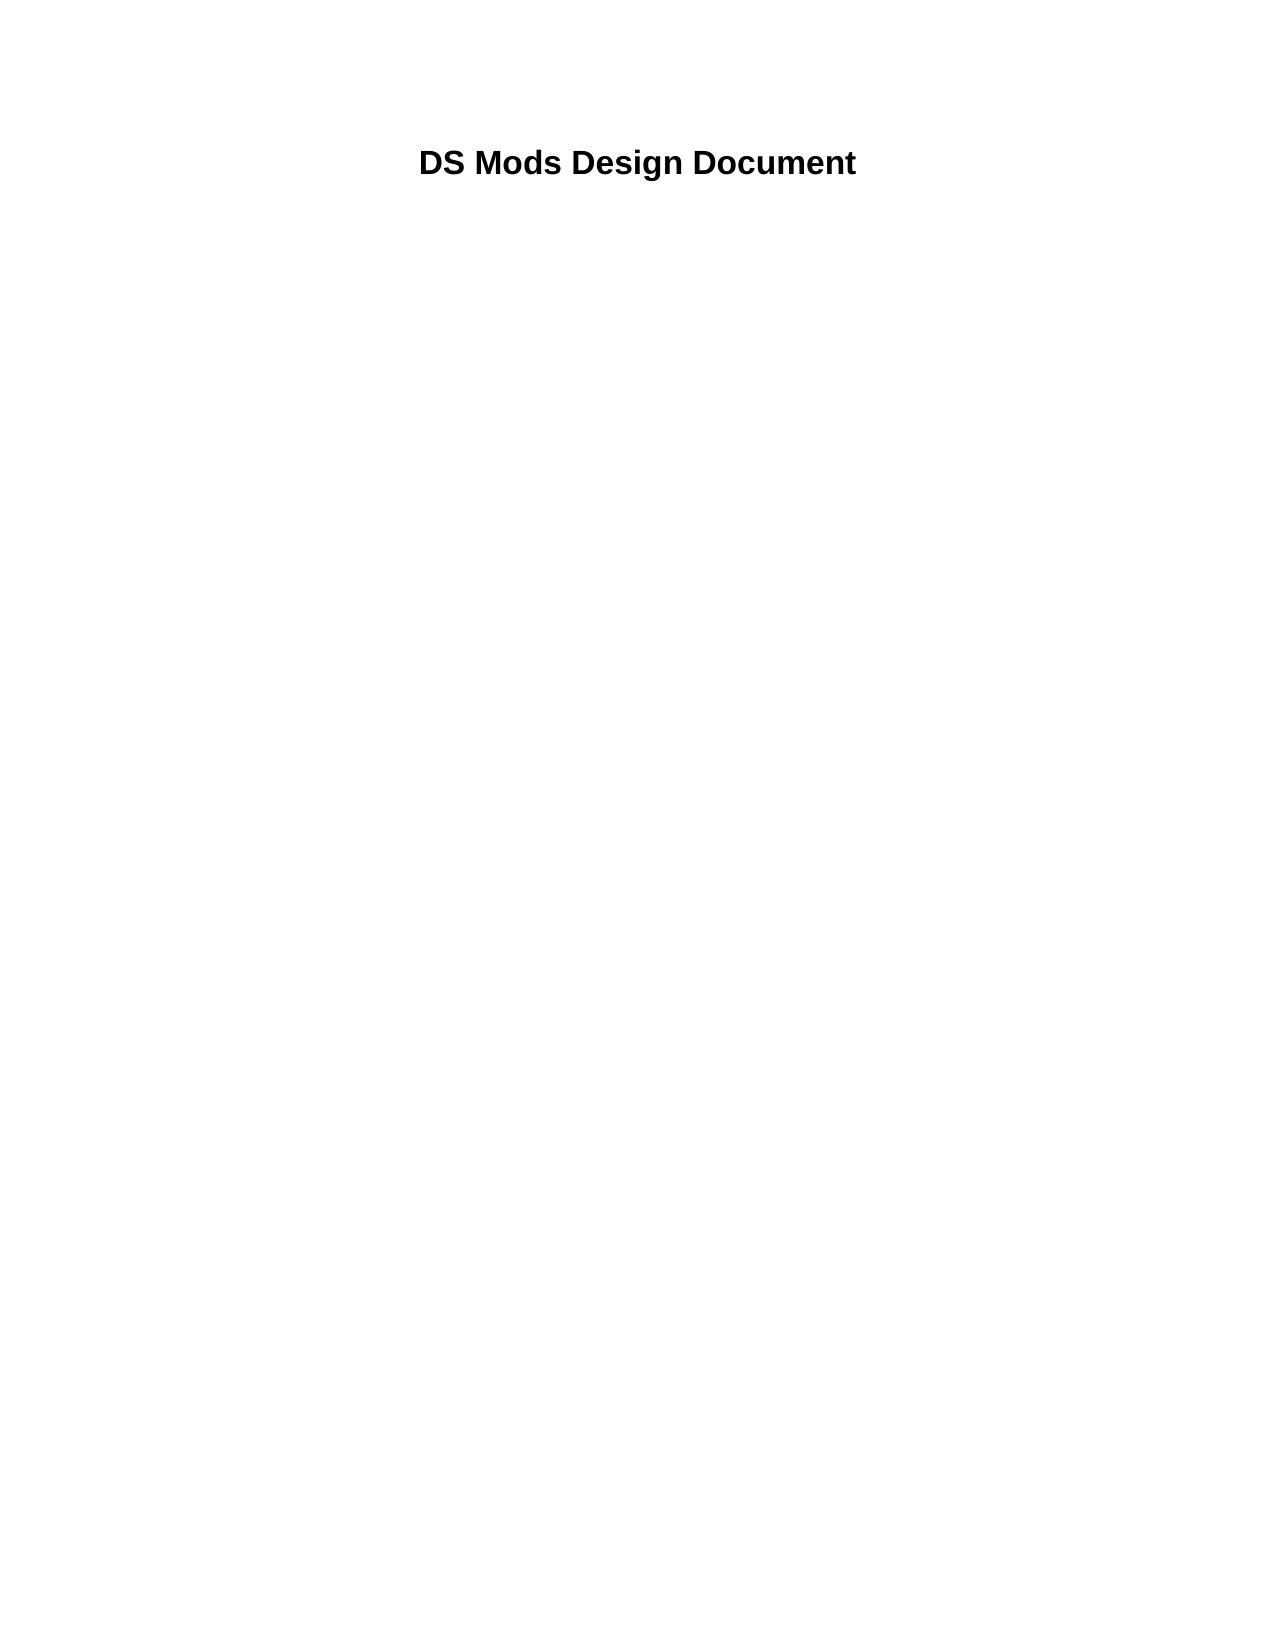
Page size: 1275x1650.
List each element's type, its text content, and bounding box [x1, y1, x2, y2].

subtitle DS Mods Design Document [118, 143, 1157, 182]
